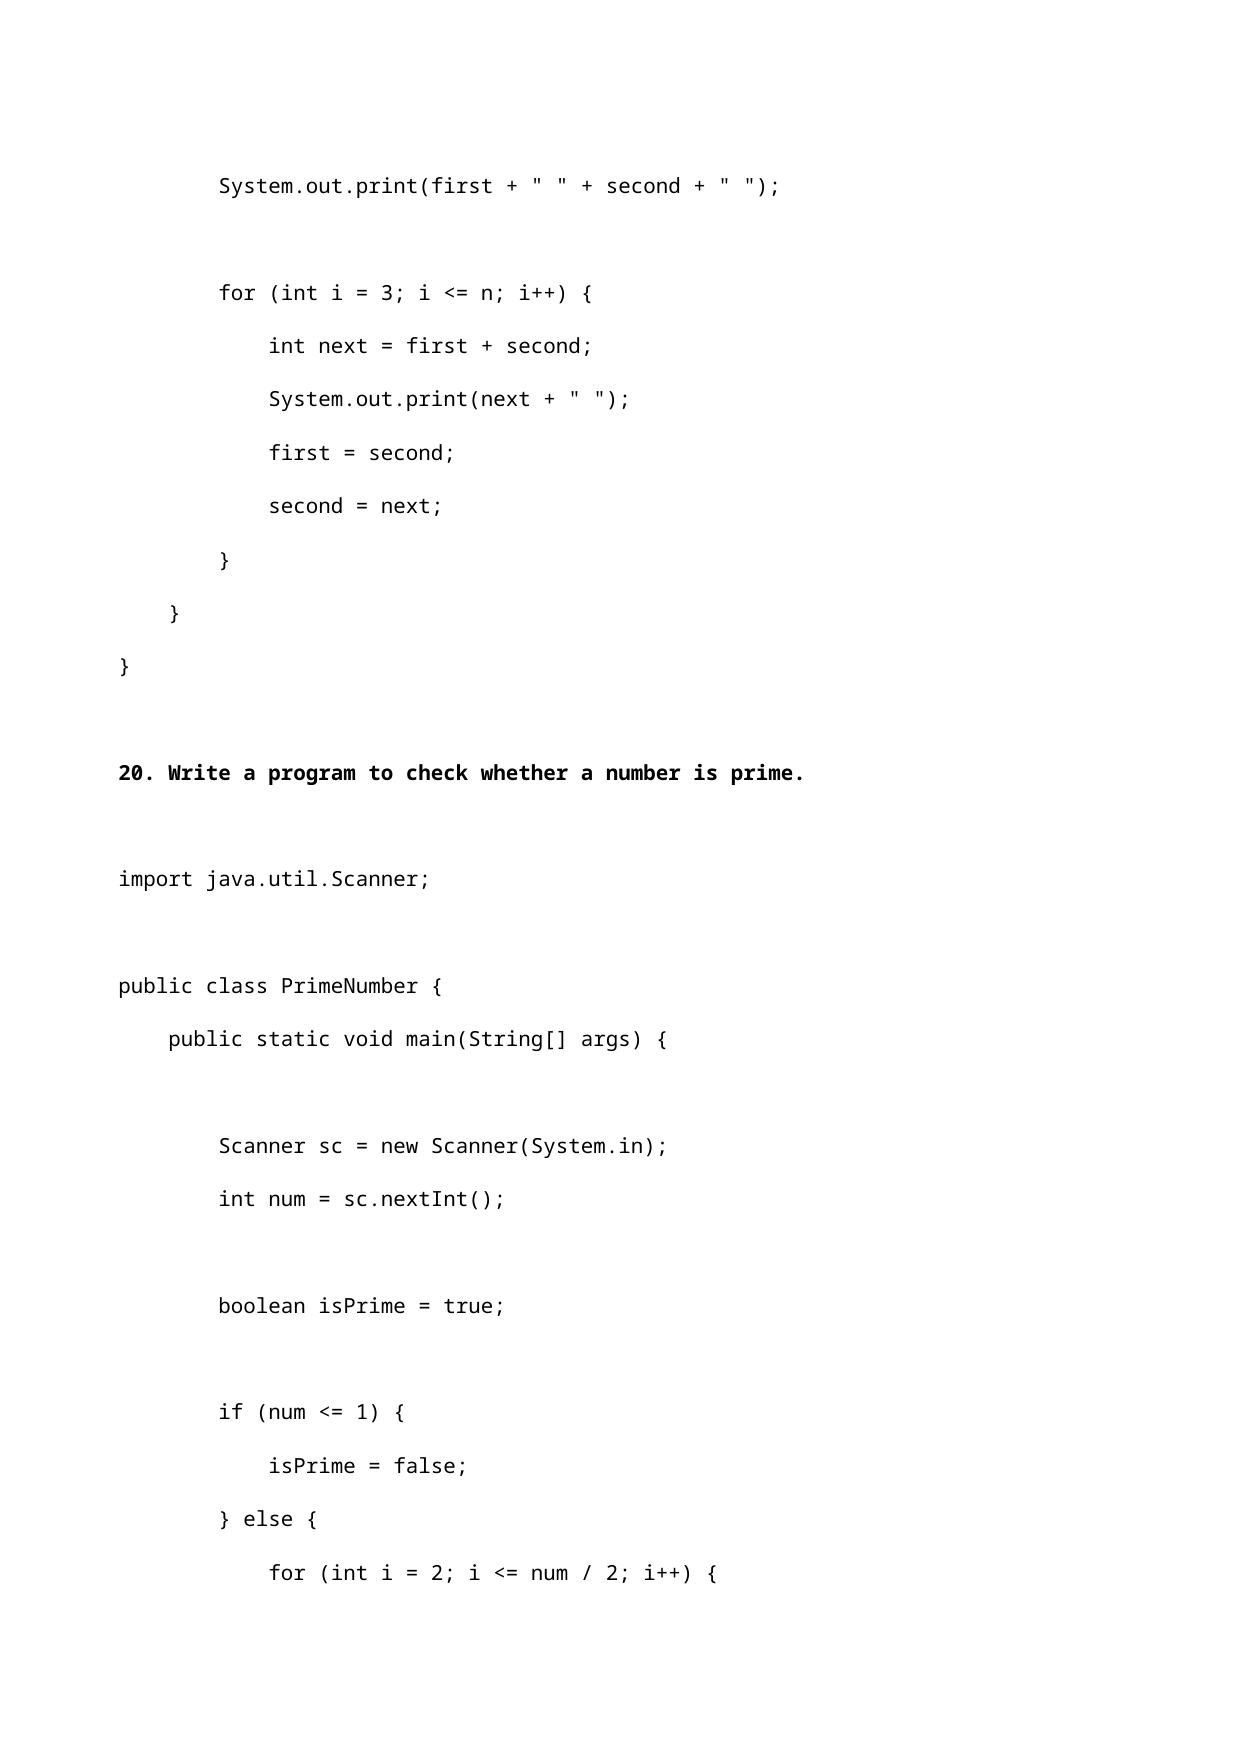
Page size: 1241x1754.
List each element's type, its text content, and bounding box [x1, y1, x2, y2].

text int next = first + second; [118, 331, 1122, 359]
text public static void main(String[] args) { [118, 1024, 1122, 1053]
text second = next; [118, 491, 1122, 520]
text System.out.print(next + " "); [118, 384, 1122, 413]
text 20. Write a program to check whether a number is prime. [118, 758, 1122, 787]
text } [118, 598, 1122, 627]
text for (int i = 3; i <= n; i++) { [118, 278, 1122, 306]
text int num = sc.nextInt(); [118, 1184, 1122, 1213]
text boolean isPrime = true; [118, 1291, 1122, 1319]
text Scanner sc = new Scanner(System.in); [118, 1131, 1122, 1159]
text first = second; [118, 438, 1122, 466]
text import java.util.Scanner; [118, 864, 1122, 893]
text } [118, 652, 1122, 680]
text } [118, 545, 1122, 573]
text public class PrimeNumber { [118, 971, 1122, 999]
text System.out.print(first + " " + second + " "); [118, 171, 1122, 199]
text for (int i = 2; i <= num / 2; i++) { [118, 1558, 1122, 1586]
text } else { [118, 1504, 1122, 1533]
text isPrime = false; [118, 1451, 1122, 1479]
text if (num <= 1) { [118, 1397, 1122, 1426]
